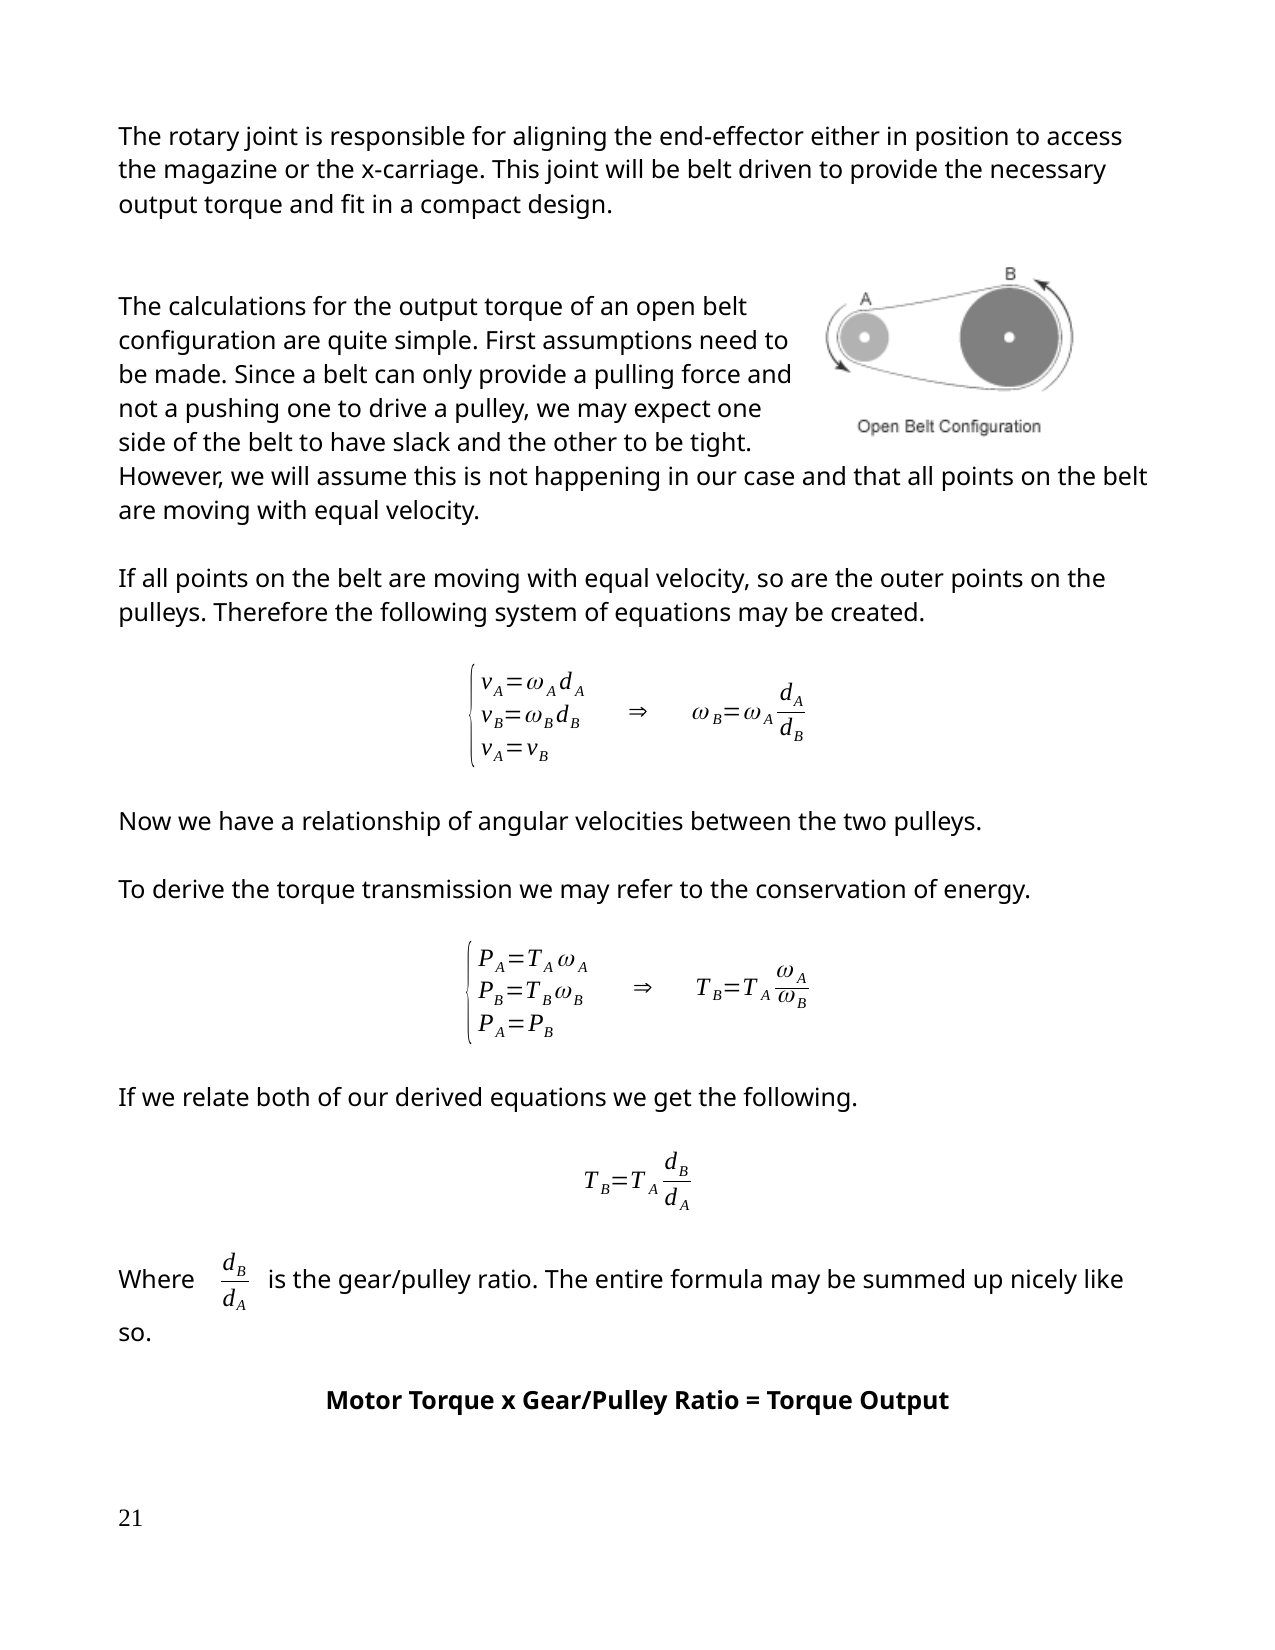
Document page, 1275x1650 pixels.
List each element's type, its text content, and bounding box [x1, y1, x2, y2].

text Motor Torque x Gear/Pulley Ratio = Torque Output [118, 1383, 1157, 1417]
text Where is the gear/pulley ratio. The entire formula may be summed up nicely like so. [118, 1248, 1157, 1349]
text To derive the torque transmission we may refer to the conservation of energy. [118, 871, 1157, 906]
text The calculations for the output torque of an open belt configuration are quite simple. First assumptions need to be made. Since a belt can only provide a pulling force and not a pushing one to drive a pulley, we may expect one side of the belt to have slack and the other to be tight. However, we will assume this is not happening in our case and that all points on the belt are moving with equal velocity. [118, 288, 1157, 527]
picture [815, 256, 1094, 442]
text If all points on the belt are moving with equal velocity, so are the outer points on the pulleys. Therefore the following system of equations may be created. [118, 561, 1157, 629]
text The rotary joint is responsible for aligning the end-effector either in position to access the magazine or the x-carriage. This joint will be belt driven to provide the necessary output torque and fit in a compact design. [118, 118, 1157, 220]
text If we relate both of our derived equations we get the following. [118, 1080, 1157, 1114]
text Now we have a relationship of angular velocities between the two pulleys. [118, 803, 1157, 837]
